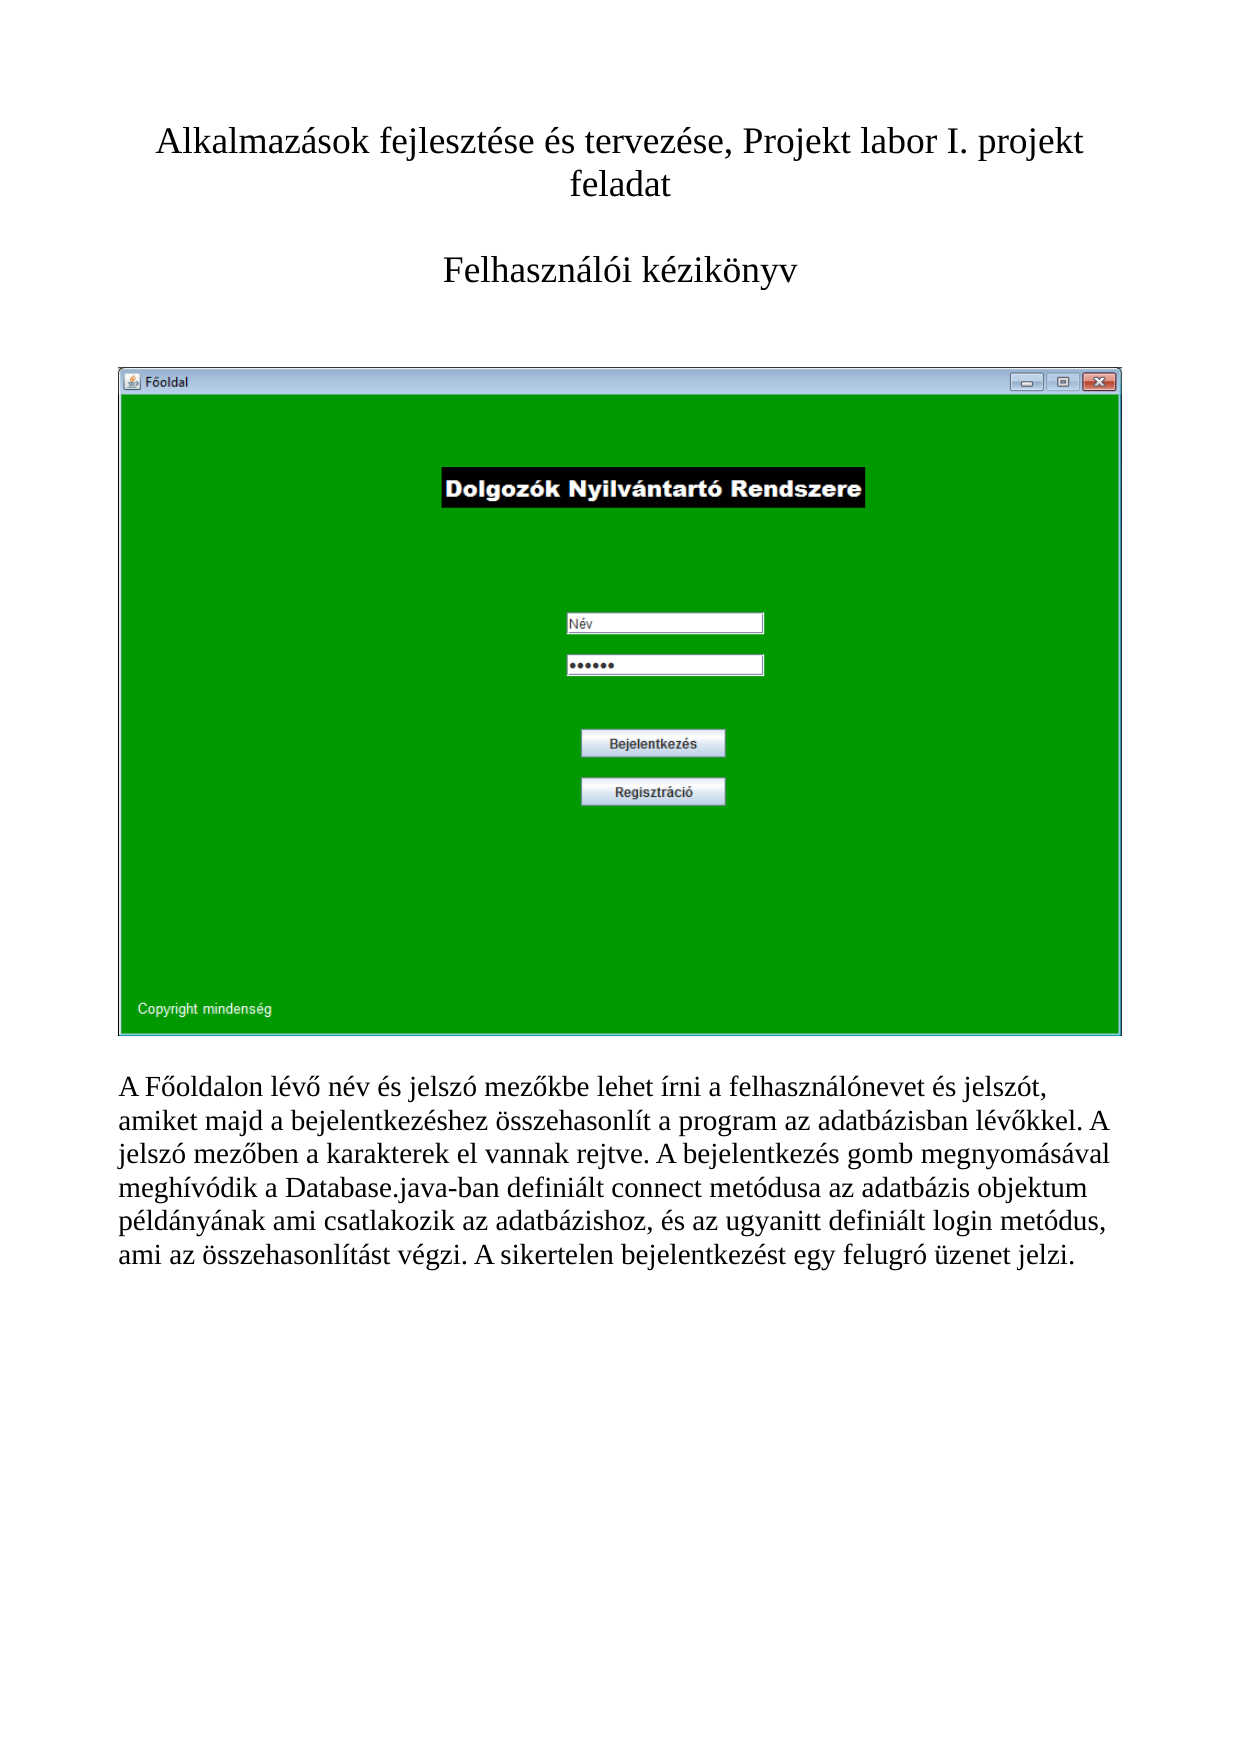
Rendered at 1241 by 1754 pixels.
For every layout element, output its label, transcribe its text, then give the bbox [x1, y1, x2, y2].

text A Főoldalon lévő név és jelszó mezőkbe lehet írni a felhasználónevet és jelszót, amiket majd a bejelentkezéshez összehasonlít a program az adatbázisban lévőkkel. A jelszó mezőben a karakterek el vannak rejtve. A bejelentkezés gomb megnyomásával meghívódik a Database.java-ban definiált connect metódusa az adatbázis objektum példányának ami csatlakozik az adatbázishoz, és az ugyanitt definiált login metódus, ami az összehasonlítást végzi. A sikertelen bejelentkezést egy felugró üzenet jelzi. [118, 1069, 1122, 1271]
text Alkalmazások fejlesztése és tervezése, Projekt labor I. projekt feladat [118, 118, 1122, 204]
text Felhasználói kézikönyv [118, 247, 1122, 291]
